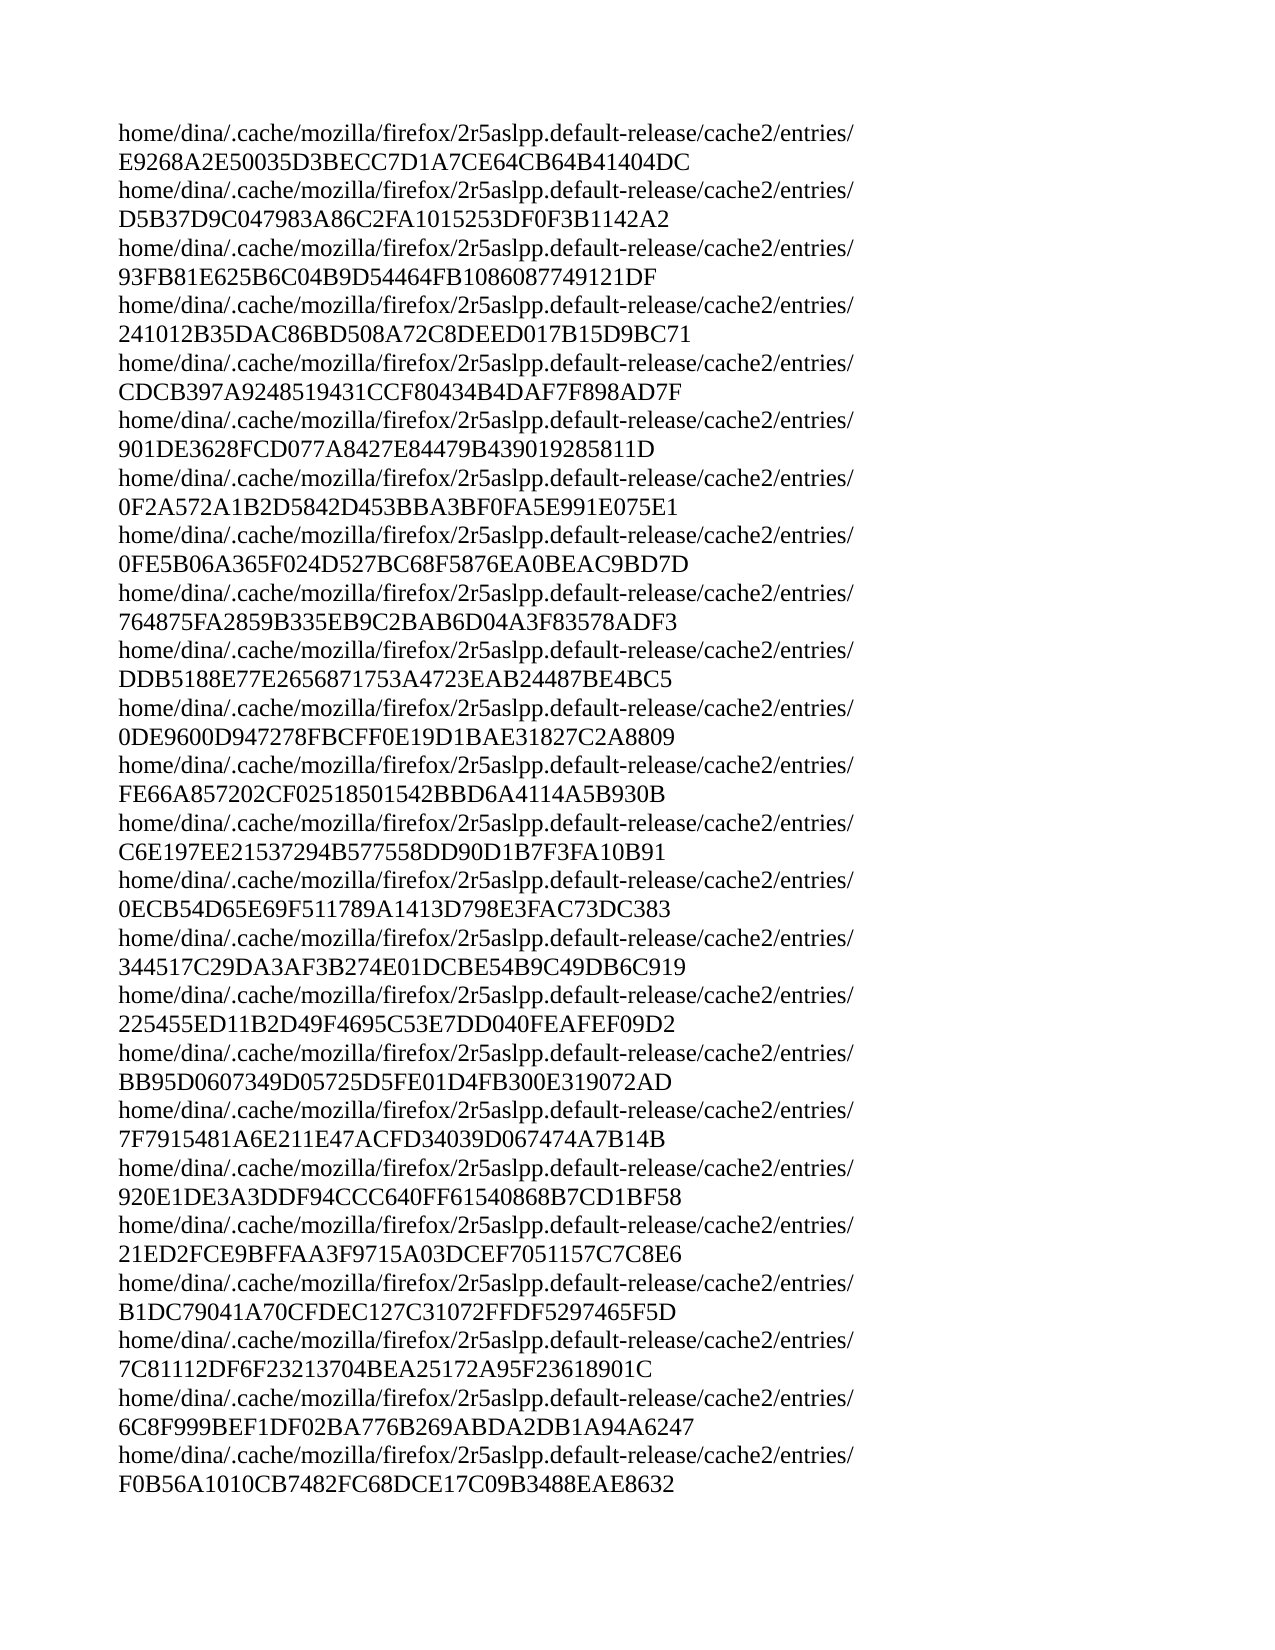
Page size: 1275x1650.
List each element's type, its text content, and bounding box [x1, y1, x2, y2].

text home/dina/.cache/mozilla/firefox/2r5aslpp.default-release/cache2/entries/21ED2FCE9BFFAA3F9715A03DCEF7051157C7C8E6 [118, 1211, 1157, 1268]
text home/dina/.cache/mozilla/firefox/2r5aslpp.default-release/cache2/entries/920E1DE3A3DDF94CCC640FF61540868B7CD1BF58 [118, 1153, 1157, 1211]
text home/dina/.cache/mozilla/firefox/2r5aslpp.default-release/cache2/entries/7C81112DF6F23213704BEA25172A95F23618901C [118, 1326, 1157, 1383]
text home/dina/.cache/mozilla/firefox/2r5aslpp.default-release/cache2/entries/E9268A2E50035D3BECC7D1A7CE64CB64B41404DC [118, 118, 1157, 176]
text home/dina/.cache/mozilla/firefox/2r5aslpp.default-release/cache2/entries/0ECB54D65E69F511789A1413D798E3FAC73DC383 [118, 866, 1157, 923]
text home/dina/.cache/mozilla/firefox/2r5aslpp.default-release/cache2/entries/D5B37D9C047983A86C2FA1015253DF0F3B1142A2 [118, 176, 1157, 233]
text home/dina/.cache/mozilla/firefox/2r5aslpp.default-release/cache2/entries/344517C29DA3AF3B274E01DCBE54B9C49DB6C919 [118, 923, 1157, 981]
text home/dina/.cache/mozilla/firefox/2r5aslpp.default-release/cache2/entries/C6E197EE21537294B577558DD90D1B7F3FA10B91 [118, 808, 1157, 866]
text home/dina/.cache/mozilla/firefox/2r5aslpp.default-release/cache2/entries/F0B56A1010CB7482FC68DCE17C09B3488EAE8632 [118, 1441, 1157, 1498]
text home/dina/.cache/mozilla/firefox/2r5aslpp.default-release/cache2/entries/901DE3628FCD077A8427E84479B439019285811D [118, 406, 1157, 463]
text home/dina/.cache/mozilla/firefox/2r5aslpp.default-release/cache2/entries/FE66A857202CF02518501542BBD6A4114A5B930B [118, 751, 1157, 808]
text home/dina/.cache/mozilla/firefox/2r5aslpp.default-release/cache2/entries/B1DC79041A70CFDEC127C31072FFDF5297465F5D [118, 1268, 1157, 1326]
text home/dina/.cache/mozilla/firefox/2r5aslpp.default-release/cache2/entries/0DE9600D947278FBCFF0E19D1BAE31827C2A8809 [118, 693, 1157, 751]
text home/dina/.cache/mozilla/firefox/2r5aslpp.default-release/cache2/entries/DDB5188E77E2656871753A4723EAB24487BE4BC5 [118, 636, 1157, 693]
text home/dina/.cache/mozilla/firefox/2r5aslpp.default-release/cache2/entries/764875FA2859B335EB9C2BAB6D04A3F83578ADF3 [118, 578, 1157, 636]
text home/dina/.cache/mozilla/firefox/2r5aslpp.default-release/cache2/entries/7F7915481A6E211E47ACFD34039D067474A7B14B [118, 1096, 1157, 1153]
text home/dina/.cache/mozilla/firefox/2r5aslpp.default-release/cache2/entries/225455ED11B2D49F4695C53E7DD040FEAFEF09D2 [118, 981, 1157, 1038]
text home/dina/.cache/mozilla/firefox/2r5aslpp.default-release/cache2/entries/93FB81E625B6C04B9D54464FB1086087749121DF [118, 233, 1157, 291]
text home/dina/.cache/mozilla/firefox/2r5aslpp.default-release/cache2/entries/241012B35DAC86BD508A72C8DEED017B15D9BC71 [118, 291, 1157, 348]
text home/dina/.cache/mozilla/firefox/2r5aslpp.default-release/cache2/entries/CDCB397A9248519431CCF80434B4DAF7F898AD7F [118, 348, 1157, 406]
text home/dina/.cache/mozilla/firefox/2r5aslpp.default-release/cache2/entries/6C8F999BEF1DF02BA776B269ABDA2DB1A94A6247 [118, 1383, 1157, 1441]
text home/dina/.cache/mozilla/firefox/2r5aslpp.default-release/cache2/entries/0FE5B06A365F024D527BC68F5876EA0BEAC9BD7D [118, 521, 1157, 578]
text home/dina/.cache/mozilla/firefox/2r5aslpp.default-release/cache2/entries/0F2A572A1B2D5842D453BBA3BF0FA5E991E075E1 [118, 463, 1157, 521]
text home/dina/.cache/mozilla/firefox/2r5aslpp.default-release/cache2/entries/BB95D0607349D05725D5FE01D4FB300E319072AD [118, 1038, 1157, 1096]
